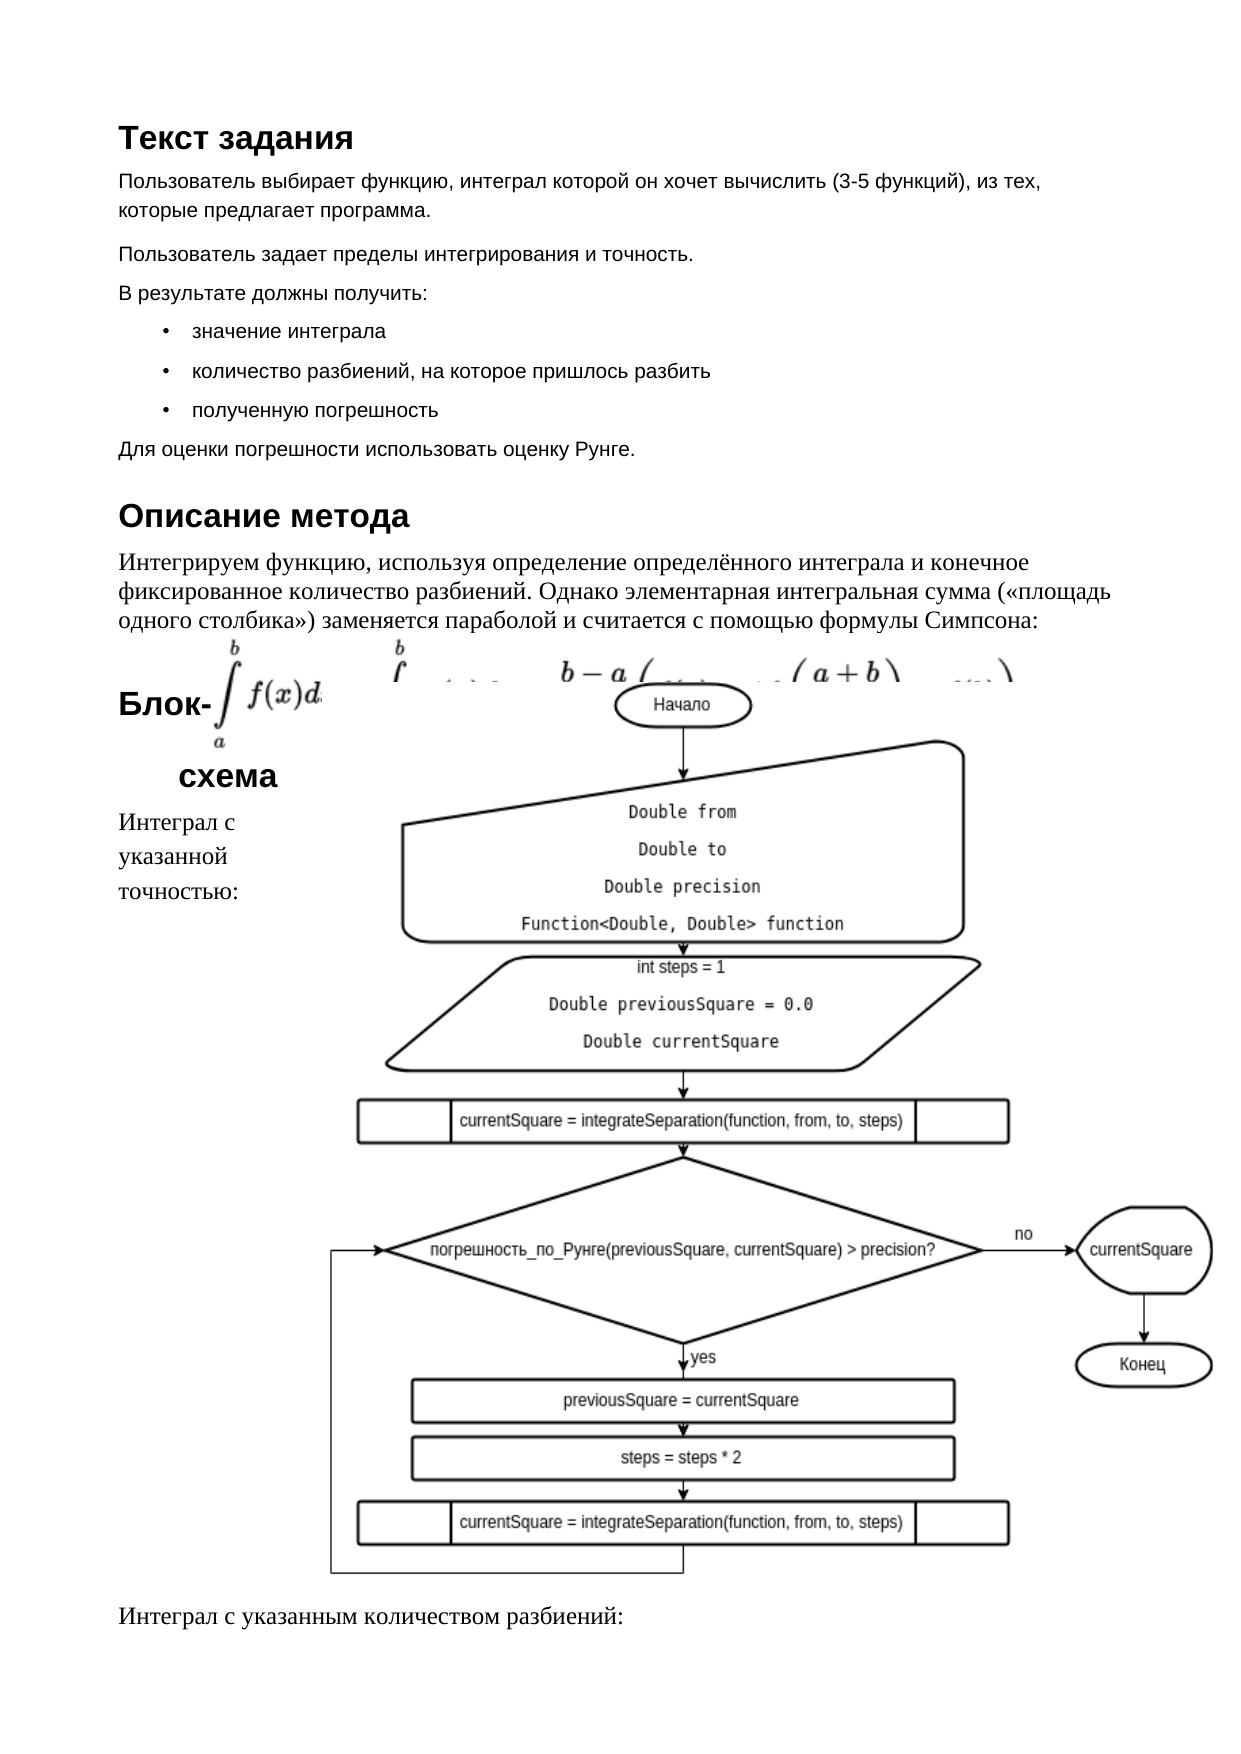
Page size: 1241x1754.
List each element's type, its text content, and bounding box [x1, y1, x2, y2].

subtitle Текст задания [118, 118, 1122, 157]
text Интегрируем функцию, используя определение определённого интеграла и конечное фиксированное количество разбиений. Однако элементарная интегральная сумма («площадь одного столбика») заменяется параболой и считается с помощью формулы Симпсона: [118, 547, 1122, 634]
text Для оценки погрешности использовать оценку Рунге. [118, 437, 1122, 461]
picture [213, 633, 1214, 1587]
text Пользователь задает пределы интегрирования и точность. [118, 241, 1122, 265]
list полученную погрешность [162, 398, 1122, 422]
list значение интеграла [162, 319, 1122, 343]
list количество разбиений, на которое пришлось разбить [162, 358, 1122, 382]
text Интеграл с указанным количеством разбиений: [118, 1601, 1122, 1630]
text Интеграл с указанной точностью: [118, 807, 322, 904]
subtitle Описание метода [118, 497, 1122, 535]
subtitle Блок-схема [118, 683, 322, 794]
text В результате должны получить: [118, 280, 1122, 304]
text Пользователь выбирает функцию, интеграл которой он хочет вычислить (3-5 функций), из тех, которые предлагает программа. [118, 169, 1122, 222]
